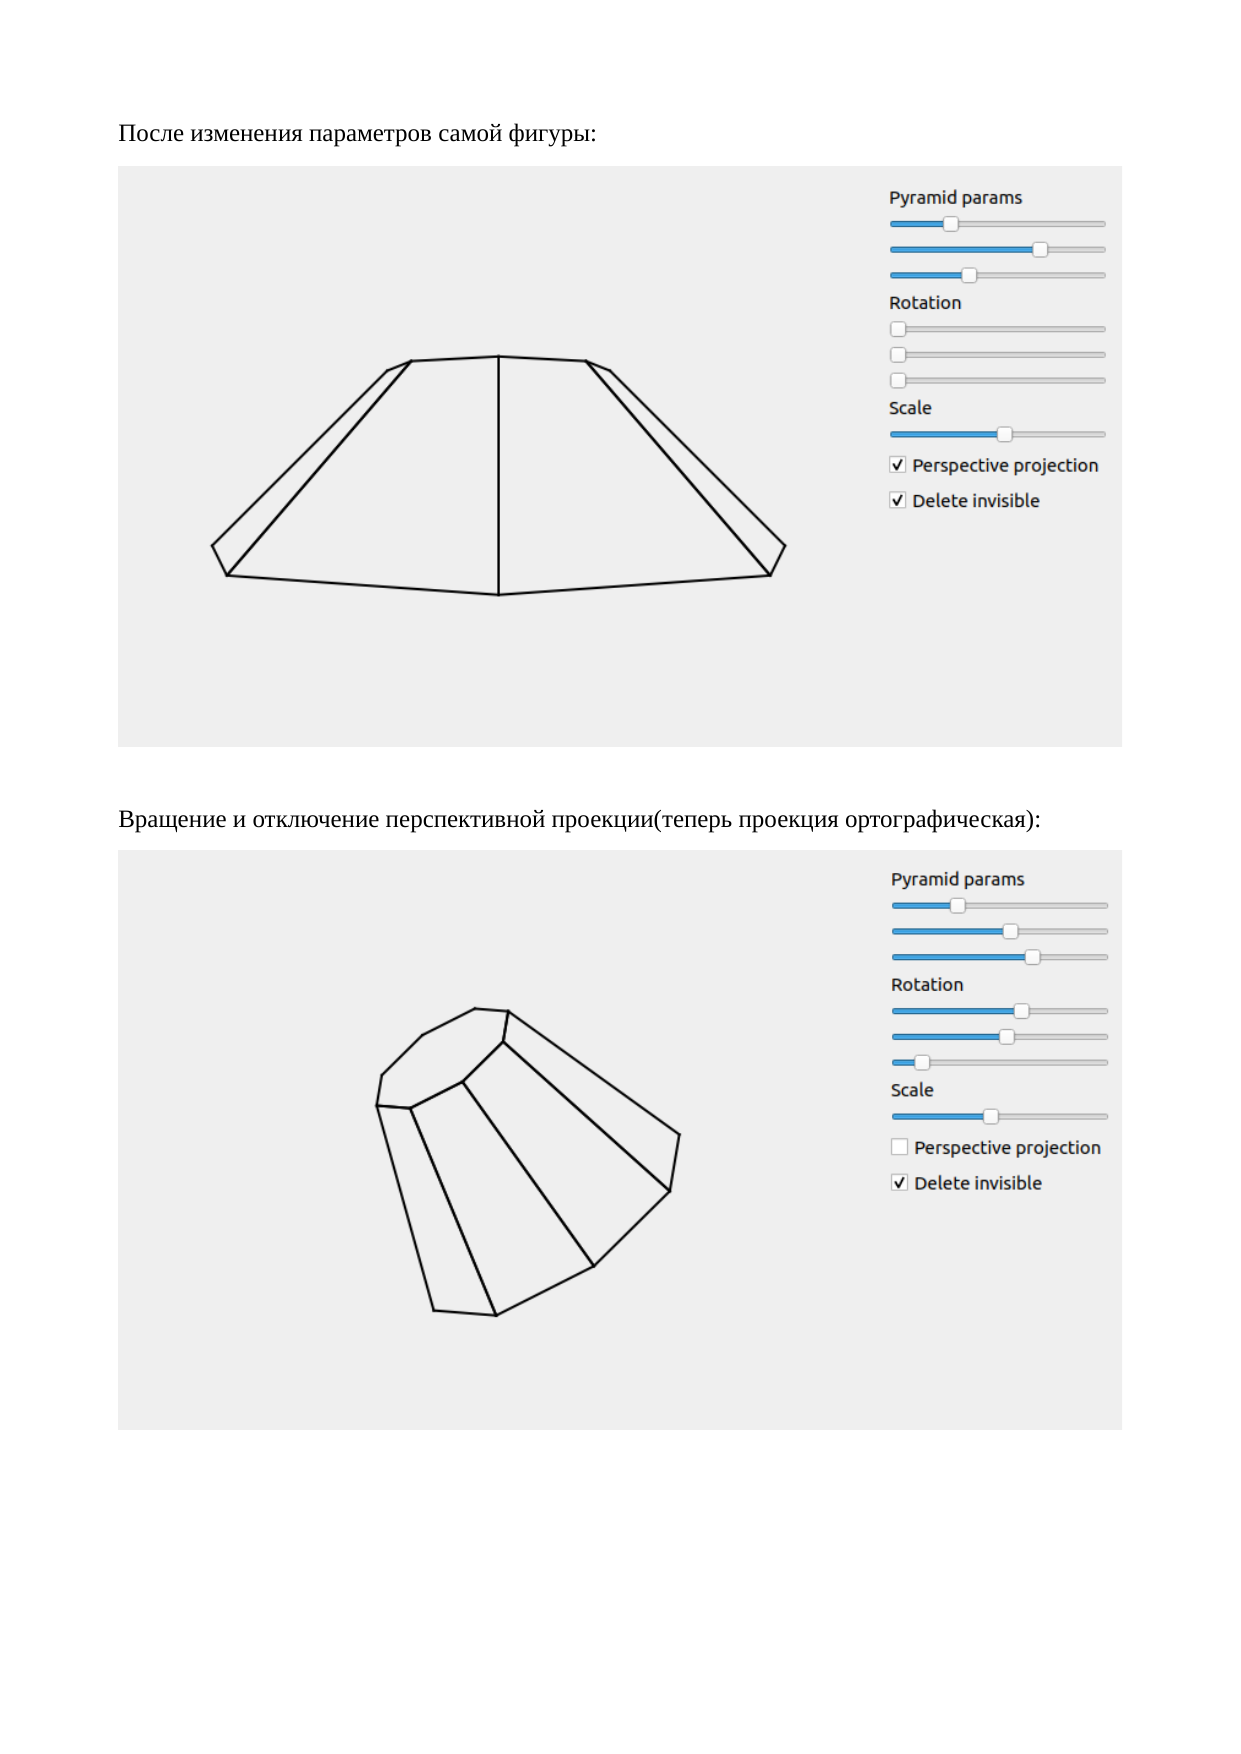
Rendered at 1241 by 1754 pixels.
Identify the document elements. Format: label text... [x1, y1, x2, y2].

picture [118, 850, 1123, 1430]
text После изменения параметров самой фигуры: [118, 118, 1122, 147]
text Вращение и отключение перспективной проекции(теперь проекция ортографическая): [118, 804, 1122, 833]
picture [118, 166, 1123, 747]
